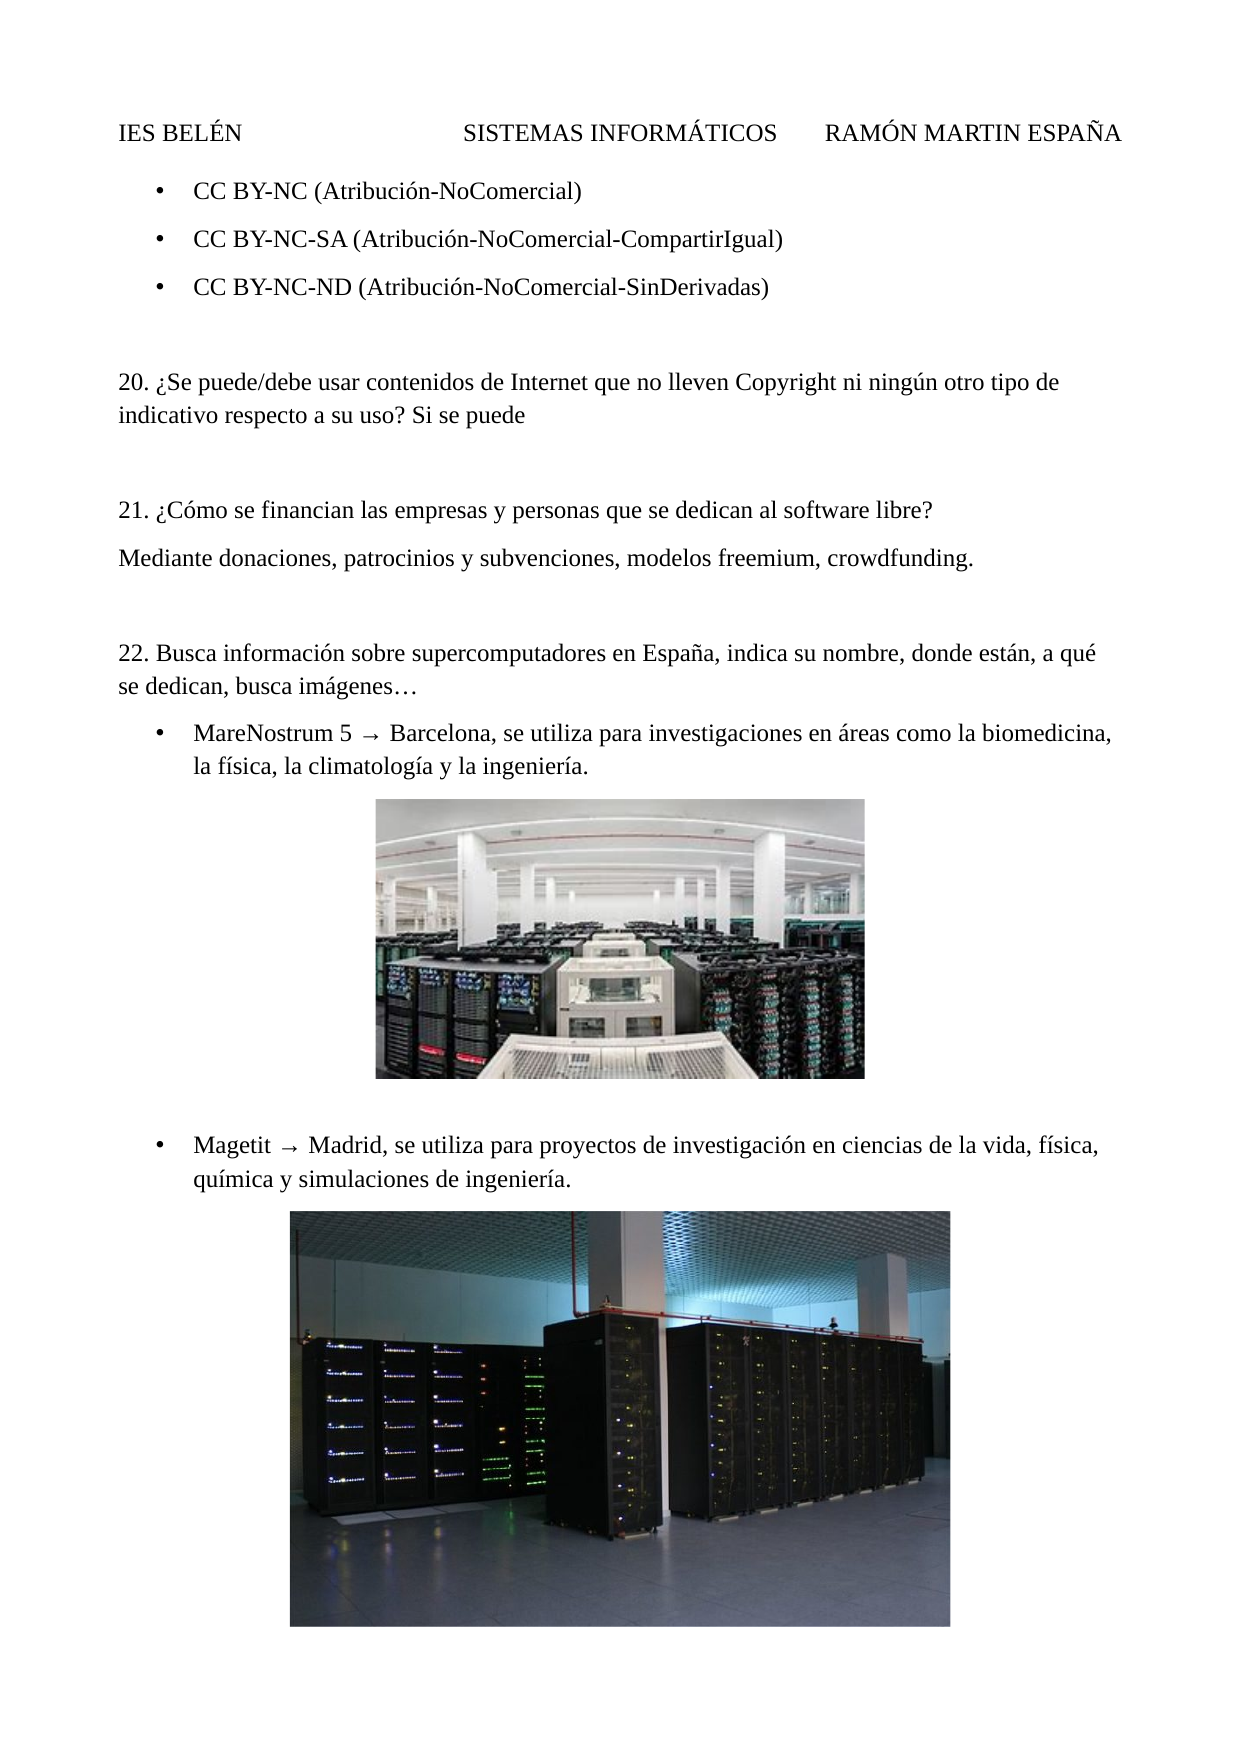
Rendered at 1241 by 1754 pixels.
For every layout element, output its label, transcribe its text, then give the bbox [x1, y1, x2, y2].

picture [289, 1211, 951, 1627]
list Magetit → Madrid, se utiliza para proyectos de investigación en ciencias de la vida, física, química y simulaciones de ingeniería. [156, 1131, 1122, 1192]
list CC BY-NC-SA (Atribución-NoComercial-CompartirIgual) [156, 224, 1122, 253]
picture [375, 799, 865, 1079]
text Mediante donaciones, patrocinios y subvenciones, modelos freemium, crowdfunding. [118, 543, 1122, 571]
list MareNostrum 5 → Barcelona, se utiliza para investigaciones en áreas como la biomedicina, la física, la climatología y la ingeniería. [156, 718, 1122, 780]
text 21. ¿Cómo se financian las empresas y personas que se dedican al software libre? [118, 495, 1122, 524]
list CC BY-NC-ND (Atribución-NoComercial-SinDerivadas) [156, 272, 1122, 300]
text 22. Busca información sobre supercomputadores en España, indica su nombre, donde están, a qué se dedican, busca imágenes… [118, 638, 1122, 699]
list CC BY-NC (Atribución-NoComercial) [156, 176, 1122, 205]
text 20. ¿Se puede/debe usar contenidos de Internet que no lleven Copyright ni ningún otro tipo de indicativo respecto a su uso? Si se puede [118, 367, 1122, 428]
